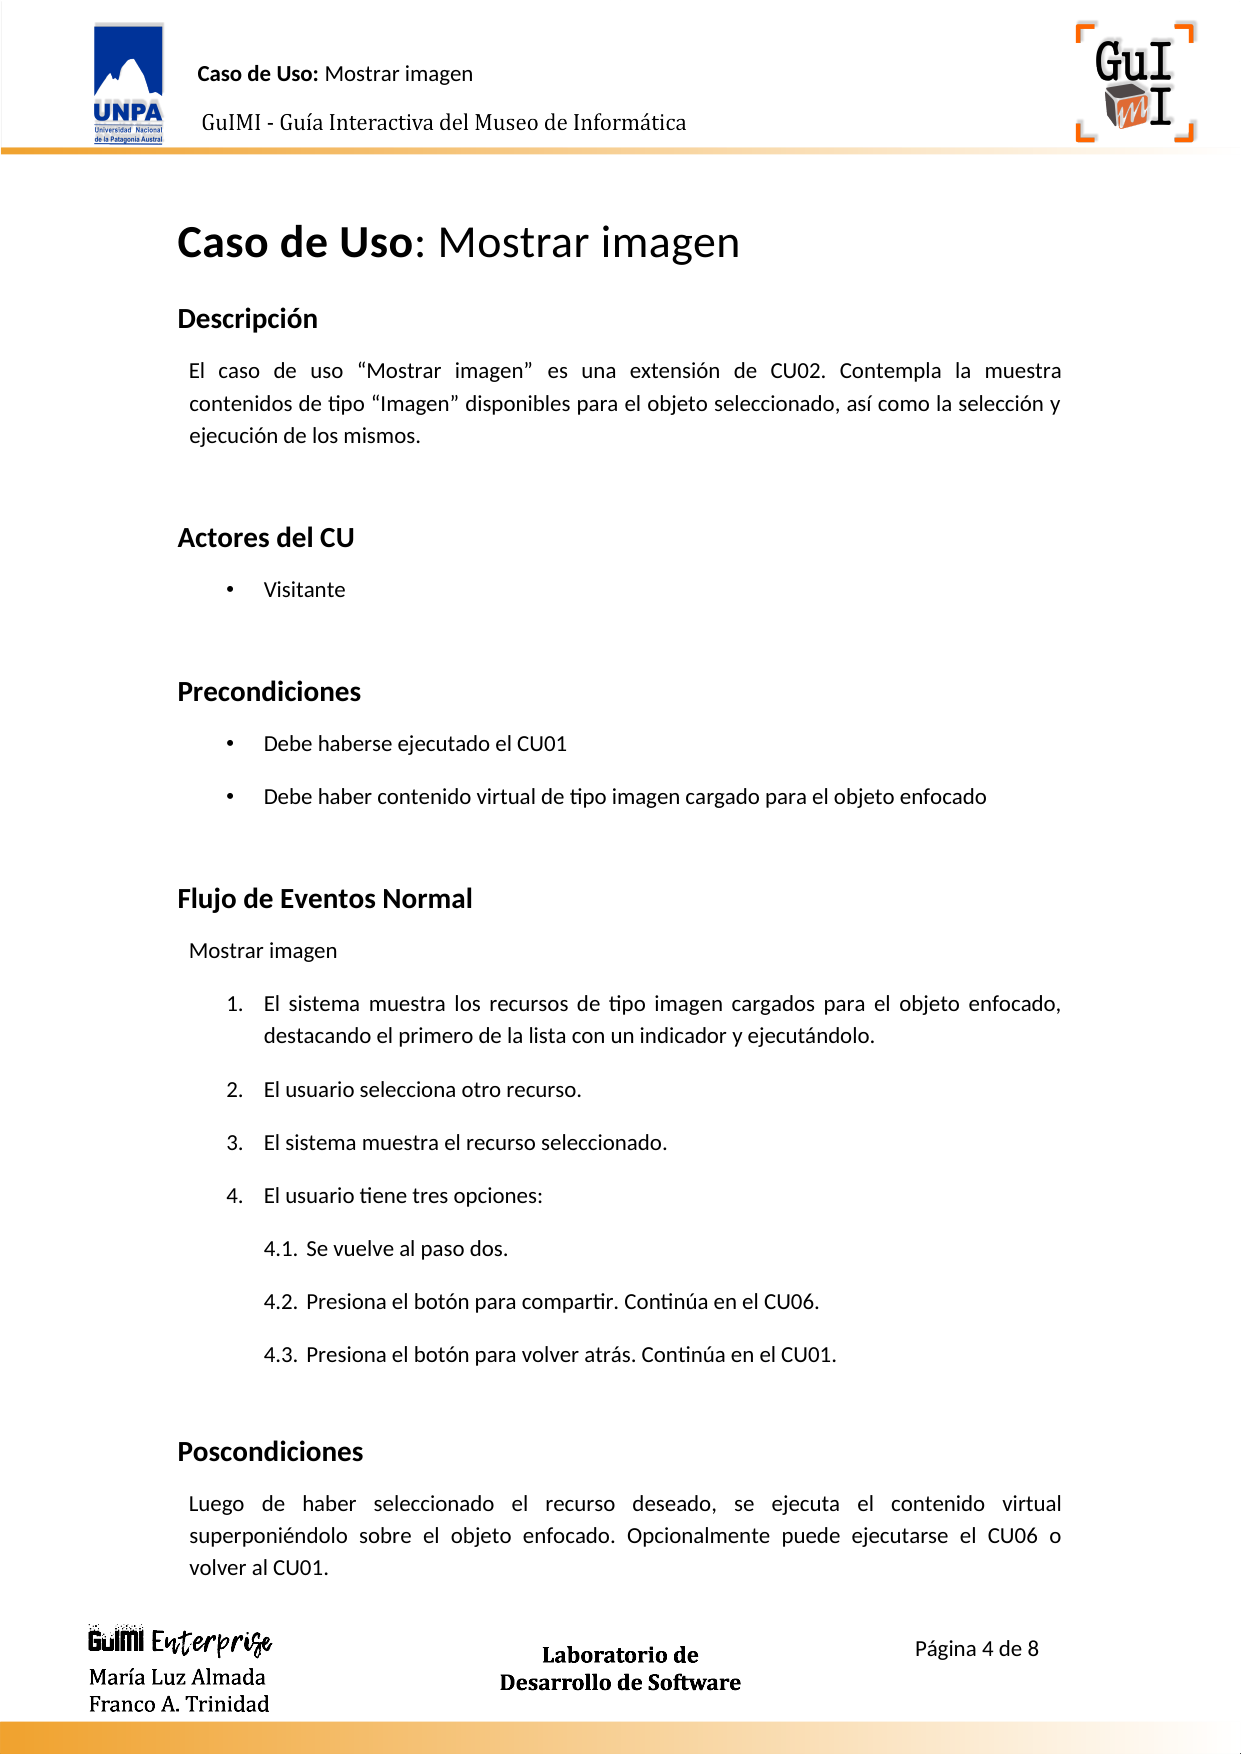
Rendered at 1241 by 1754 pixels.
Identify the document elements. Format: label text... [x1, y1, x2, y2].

list Presiona el botón para volver atrás. Continúa en el CU01. [263, 1340, 1063, 1368]
list El sistema muestra los recursos de tipo imagen cargados para el objeto enfocado, destacando el primero de la lista con un indicador y ejecutándolo. [226, 989, 1063, 1050]
picture [0, 0, 1241, 155]
subtitle Actores del CU [177, 519, 1063, 554]
list Visitante [226, 575, 1063, 603]
list Debe haberse ejecutado el CU01 [226, 729, 1063, 757]
subtitle Poscondiciones [177, 1433, 1063, 1468]
text Caso de Uso: Mostrar imagen [177, 213, 1063, 269]
text El caso de uso “Mostrar imagen” es una extensión de CU02. Contempla la muestra contenidos de tipo “Imagen” disponibles para el objeto seleccionado, así como la selección y ejecución de los mismos. [188, 357, 1063, 449]
subtitle Precondiciones [177, 673, 1063, 708]
list El usuario tiene tres opciones: [226, 1181, 1063, 1209]
list Mostrar imagen [188, 936, 1063, 964]
list Presiona el botón para compartir. Continúa en el CU06. [263, 1287, 1063, 1315]
text Luego de haber seleccionado el recurso deseado, se ejecuta el contenido virtual superponiéndolo sobre el objeto enfocado. Opcionalmente puede ejecutarse el CU06 o volver al CU01. [188, 1489, 1063, 1581]
list El usuario selecciona otro recurso. [226, 1075, 1063, 1103]
subtitle Flujo de Eventos Normal [177, 880, 1063, 916]
list El sistema muestra el recurso seleccionado. [226, 1128, 1063, 1156]
list Se vuelve al paso dos. [263, 1234, 1063, 1262]
subtitle Descripción [177, 300, 1063, 336]
picture [0, 1613, 1241, 1754]
list Debe haber contenido virtual de tipo imagen cargado para el objeto enfocado [226, 782, 1063, 810]
